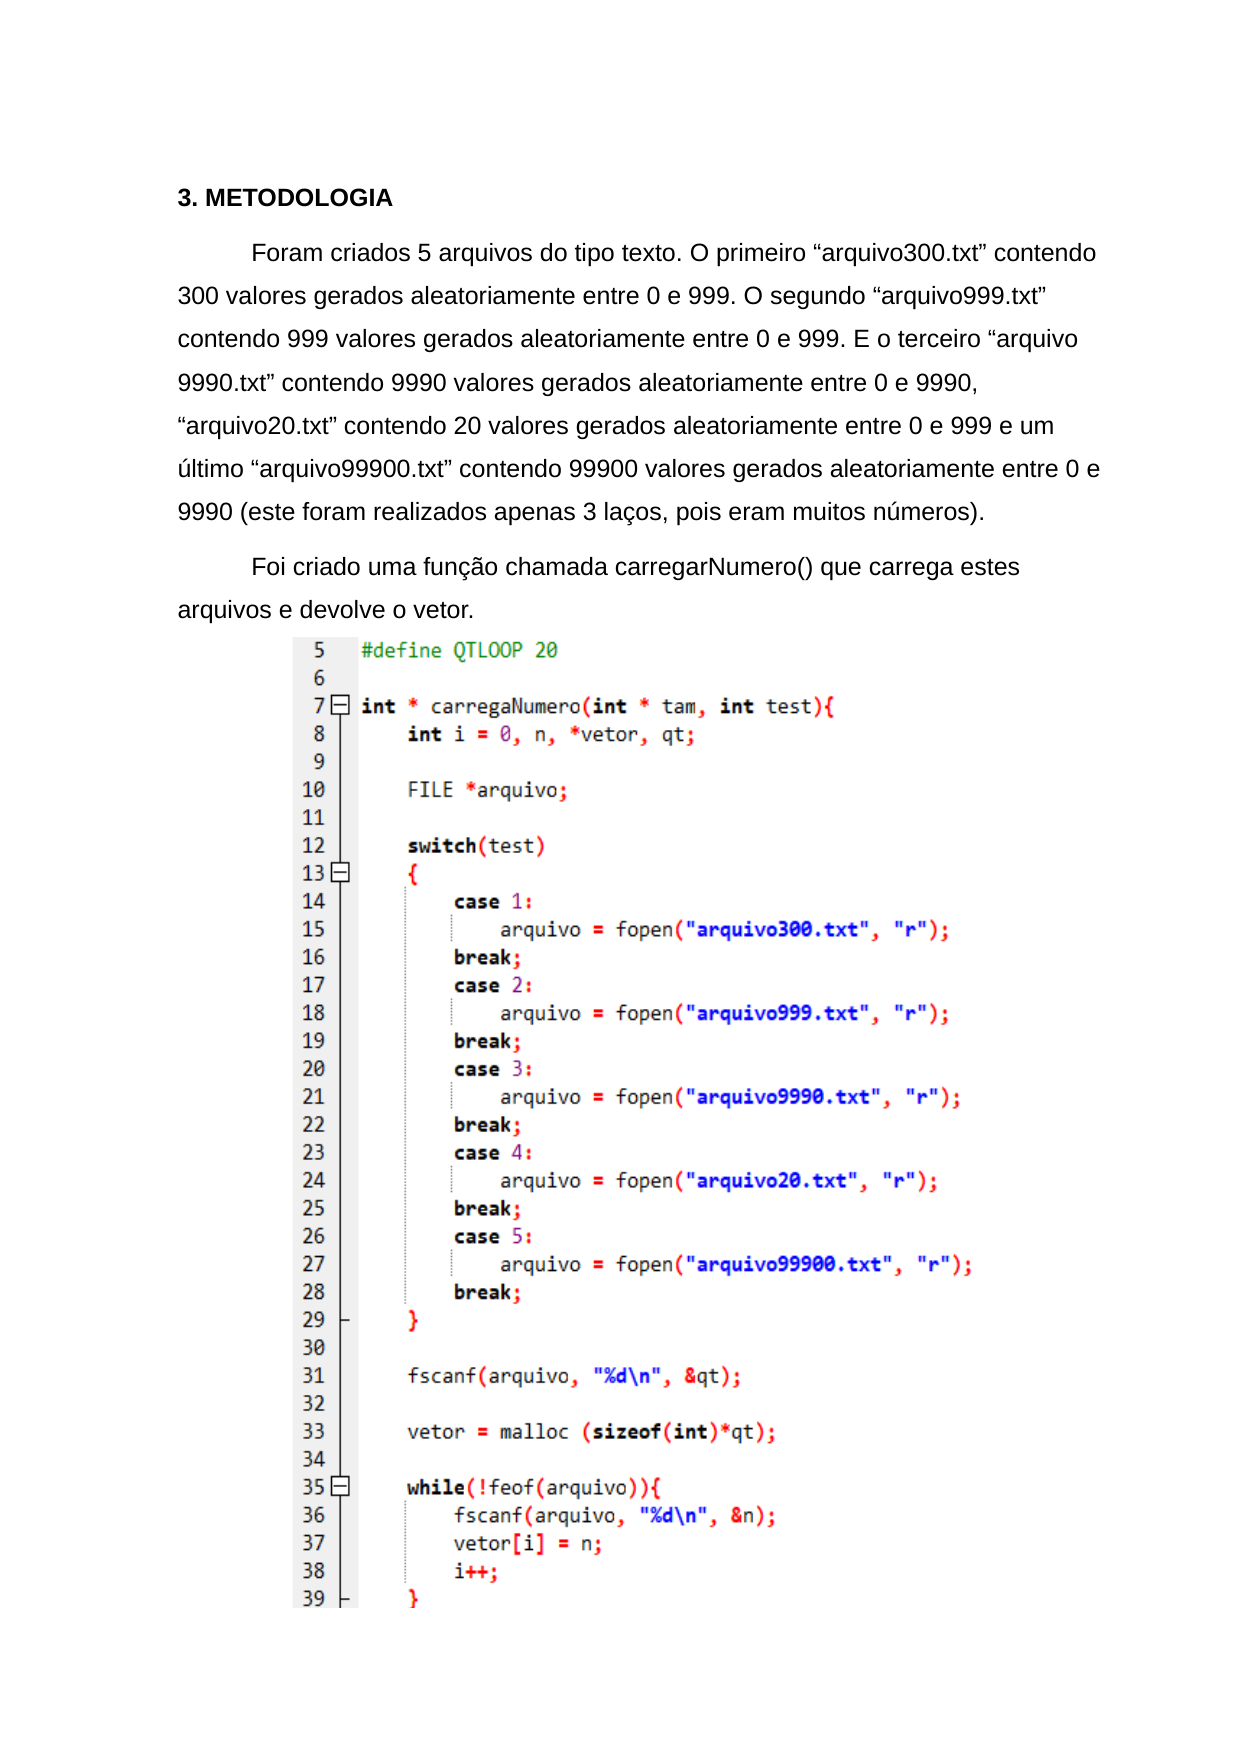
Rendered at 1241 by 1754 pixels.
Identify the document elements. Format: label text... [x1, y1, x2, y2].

text Foram criados 5 arquivos do tipo texto. O primeiro “arquivo300.txt” contendo 300 valores gerados aleatoriamente entre 0 e 999. O segundo “arquivo999.txt” contendo 999 valores gerados aleatoriamente entre 0 e 999. E o terceiro “arquivo 9990.txt” contendo 9990 valores gerados aleatoriamente entre 0 e 9990, “arquivo20.txt” contendo 20 valores gerados aleatoriamente entre 0 e 999 e um último “arquivo99900.txt” contendo 99900 valores gerados aleatoriamente entre 0 e 9990 (este foram realizados apenas 3 laços, pois eram muitos números). [177, 238, 1122, 526]
text 3. METODOLOGIA [177, 183, 1122, 212]
text Foi criado uma função chamada carregarNumero() que carrega estes arquivos e devolve o vetor. [177, 552, 1122, 624]
